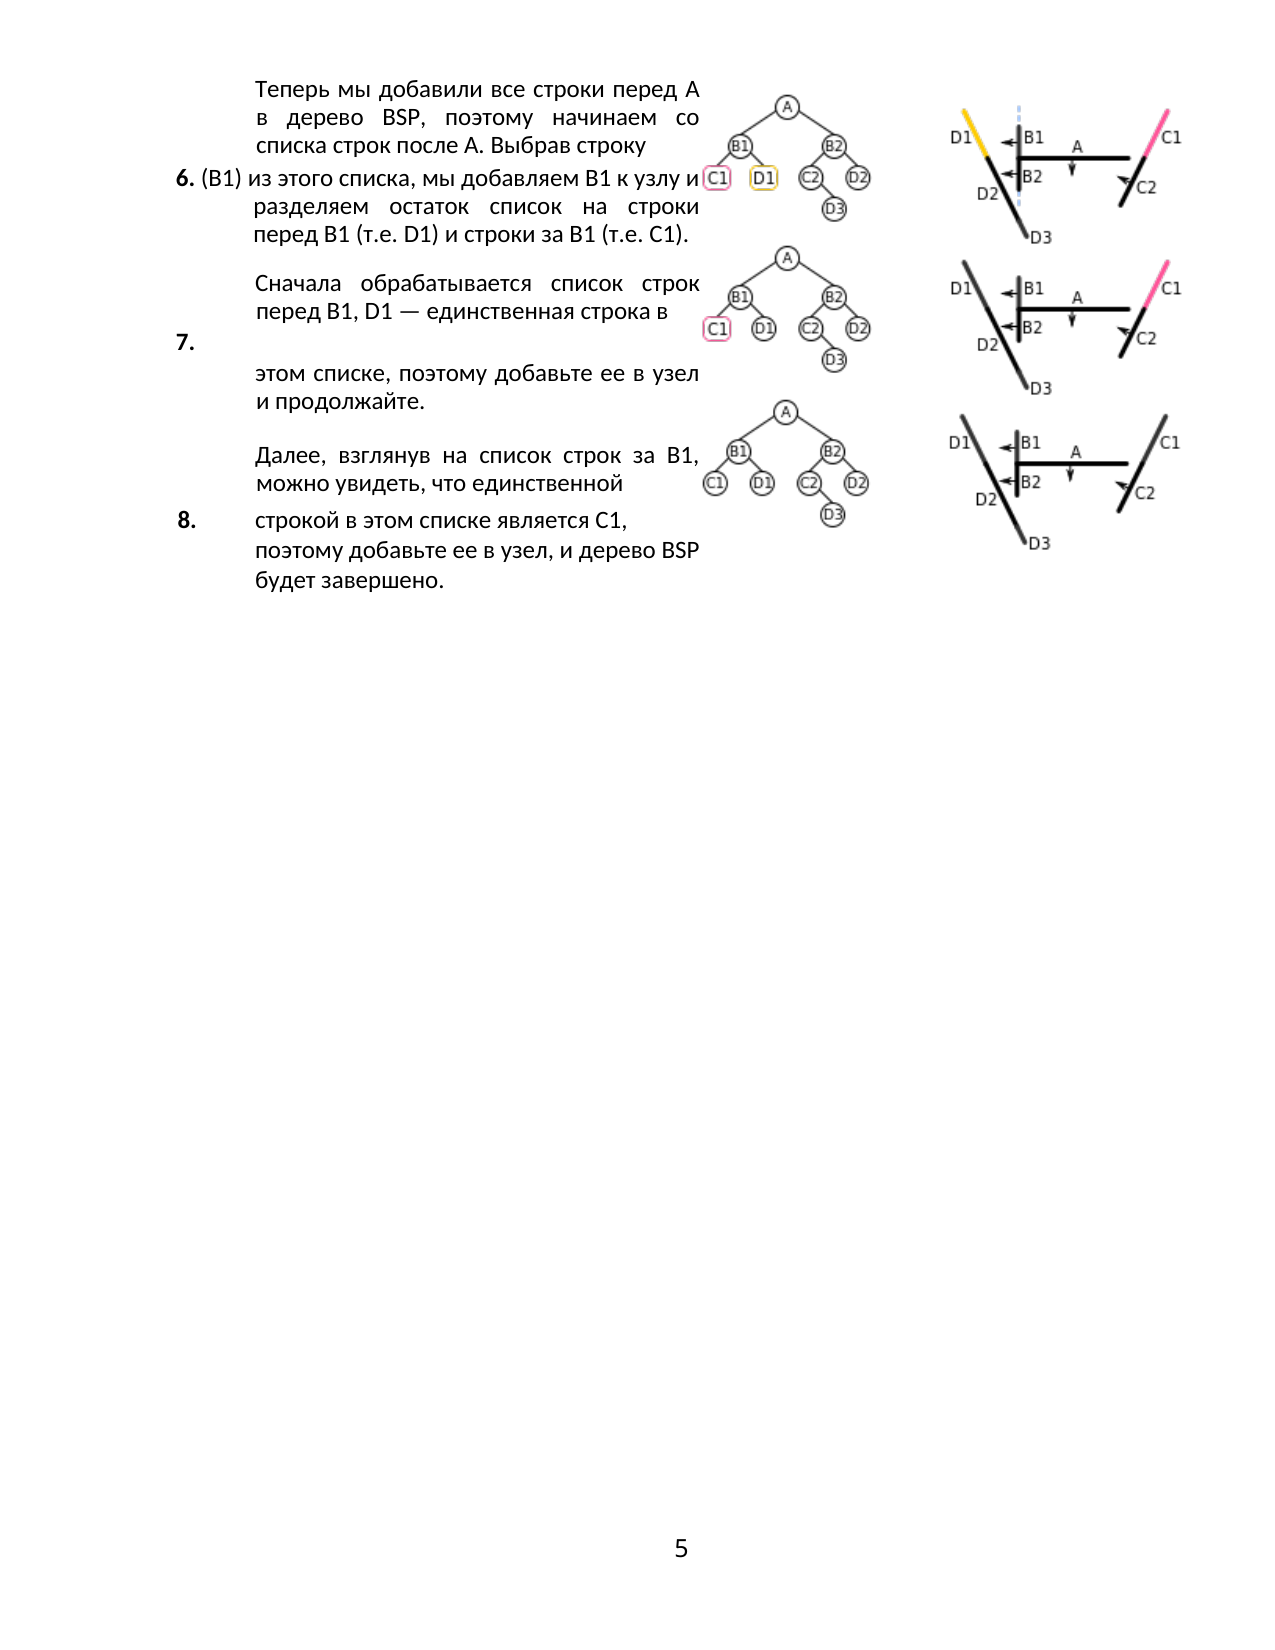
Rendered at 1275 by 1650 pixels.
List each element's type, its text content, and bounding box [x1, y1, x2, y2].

text Теперь мы добавили все строки перед A в дерево BSP, поэтому начинаем со списка строк после A. Выбрав строку [255, 75, 1141, 160]
text Сначала обрабатывается список строк перед B1, D1 — единственная строка в [255, 269, 760, 326]
text [1002, 326, 1126, 356]
text 7. [176, 326, 829, 356]
text 6. (B1) из этого списка, мы добавляем B1 к узлу и разделяем остаток список на строки перед B1 (т.е. D1) и строки за B1 (т.е. C1). [176, 164, 1141, 249]
text этом списке, поэтому добавьте ее в узел и продолжайте. [255, 358, 1141, 415]
text 8. строкой в этом списке является C1, поэтому добавьте ее в узел, и дерево BSP будет завершено. [177, 501, 1100, 595]
text [815, 441, 995, 498]
text [746, 269, 829, 326]
text [972, 269, 1141, 326]
text [814, 269, 992, 326]
text [1126, 326, 1164, 356]
text Далее, взглянув на список строк за B1, можно увидеть, что единственной [255, 441, 824, 498]
text [1020, 441, 1141, 498]
text [824, 326, 1006, 356]
